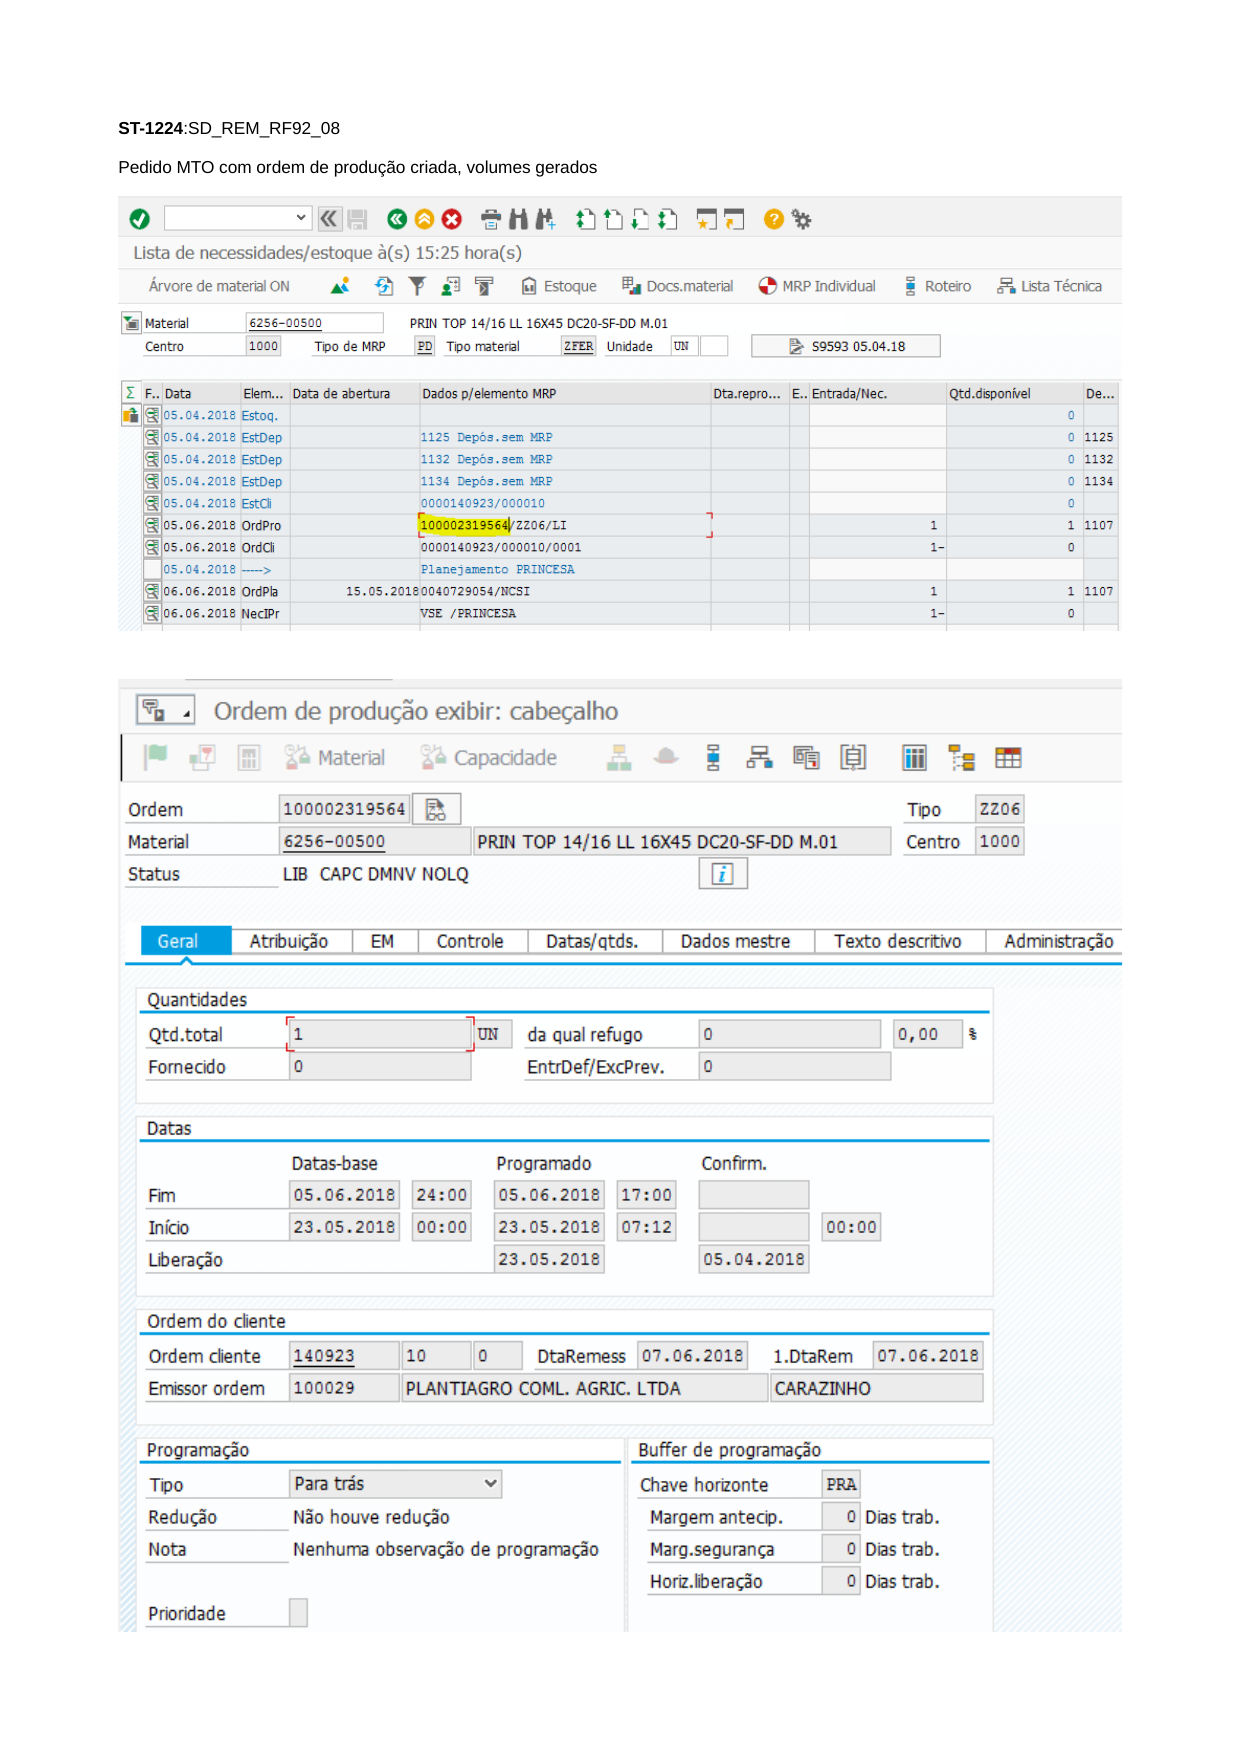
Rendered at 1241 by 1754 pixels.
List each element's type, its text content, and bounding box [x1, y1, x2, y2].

text ST-1224:SD_REM_RF92_08 [118, 118, 1122, 138]
text Pedido MTO com ordem de produção criada, volumes gerados [118, 157, 1122, 177]
picture [118, 679, 1123, 1632]
picture [118, 196, 1123, 631]
